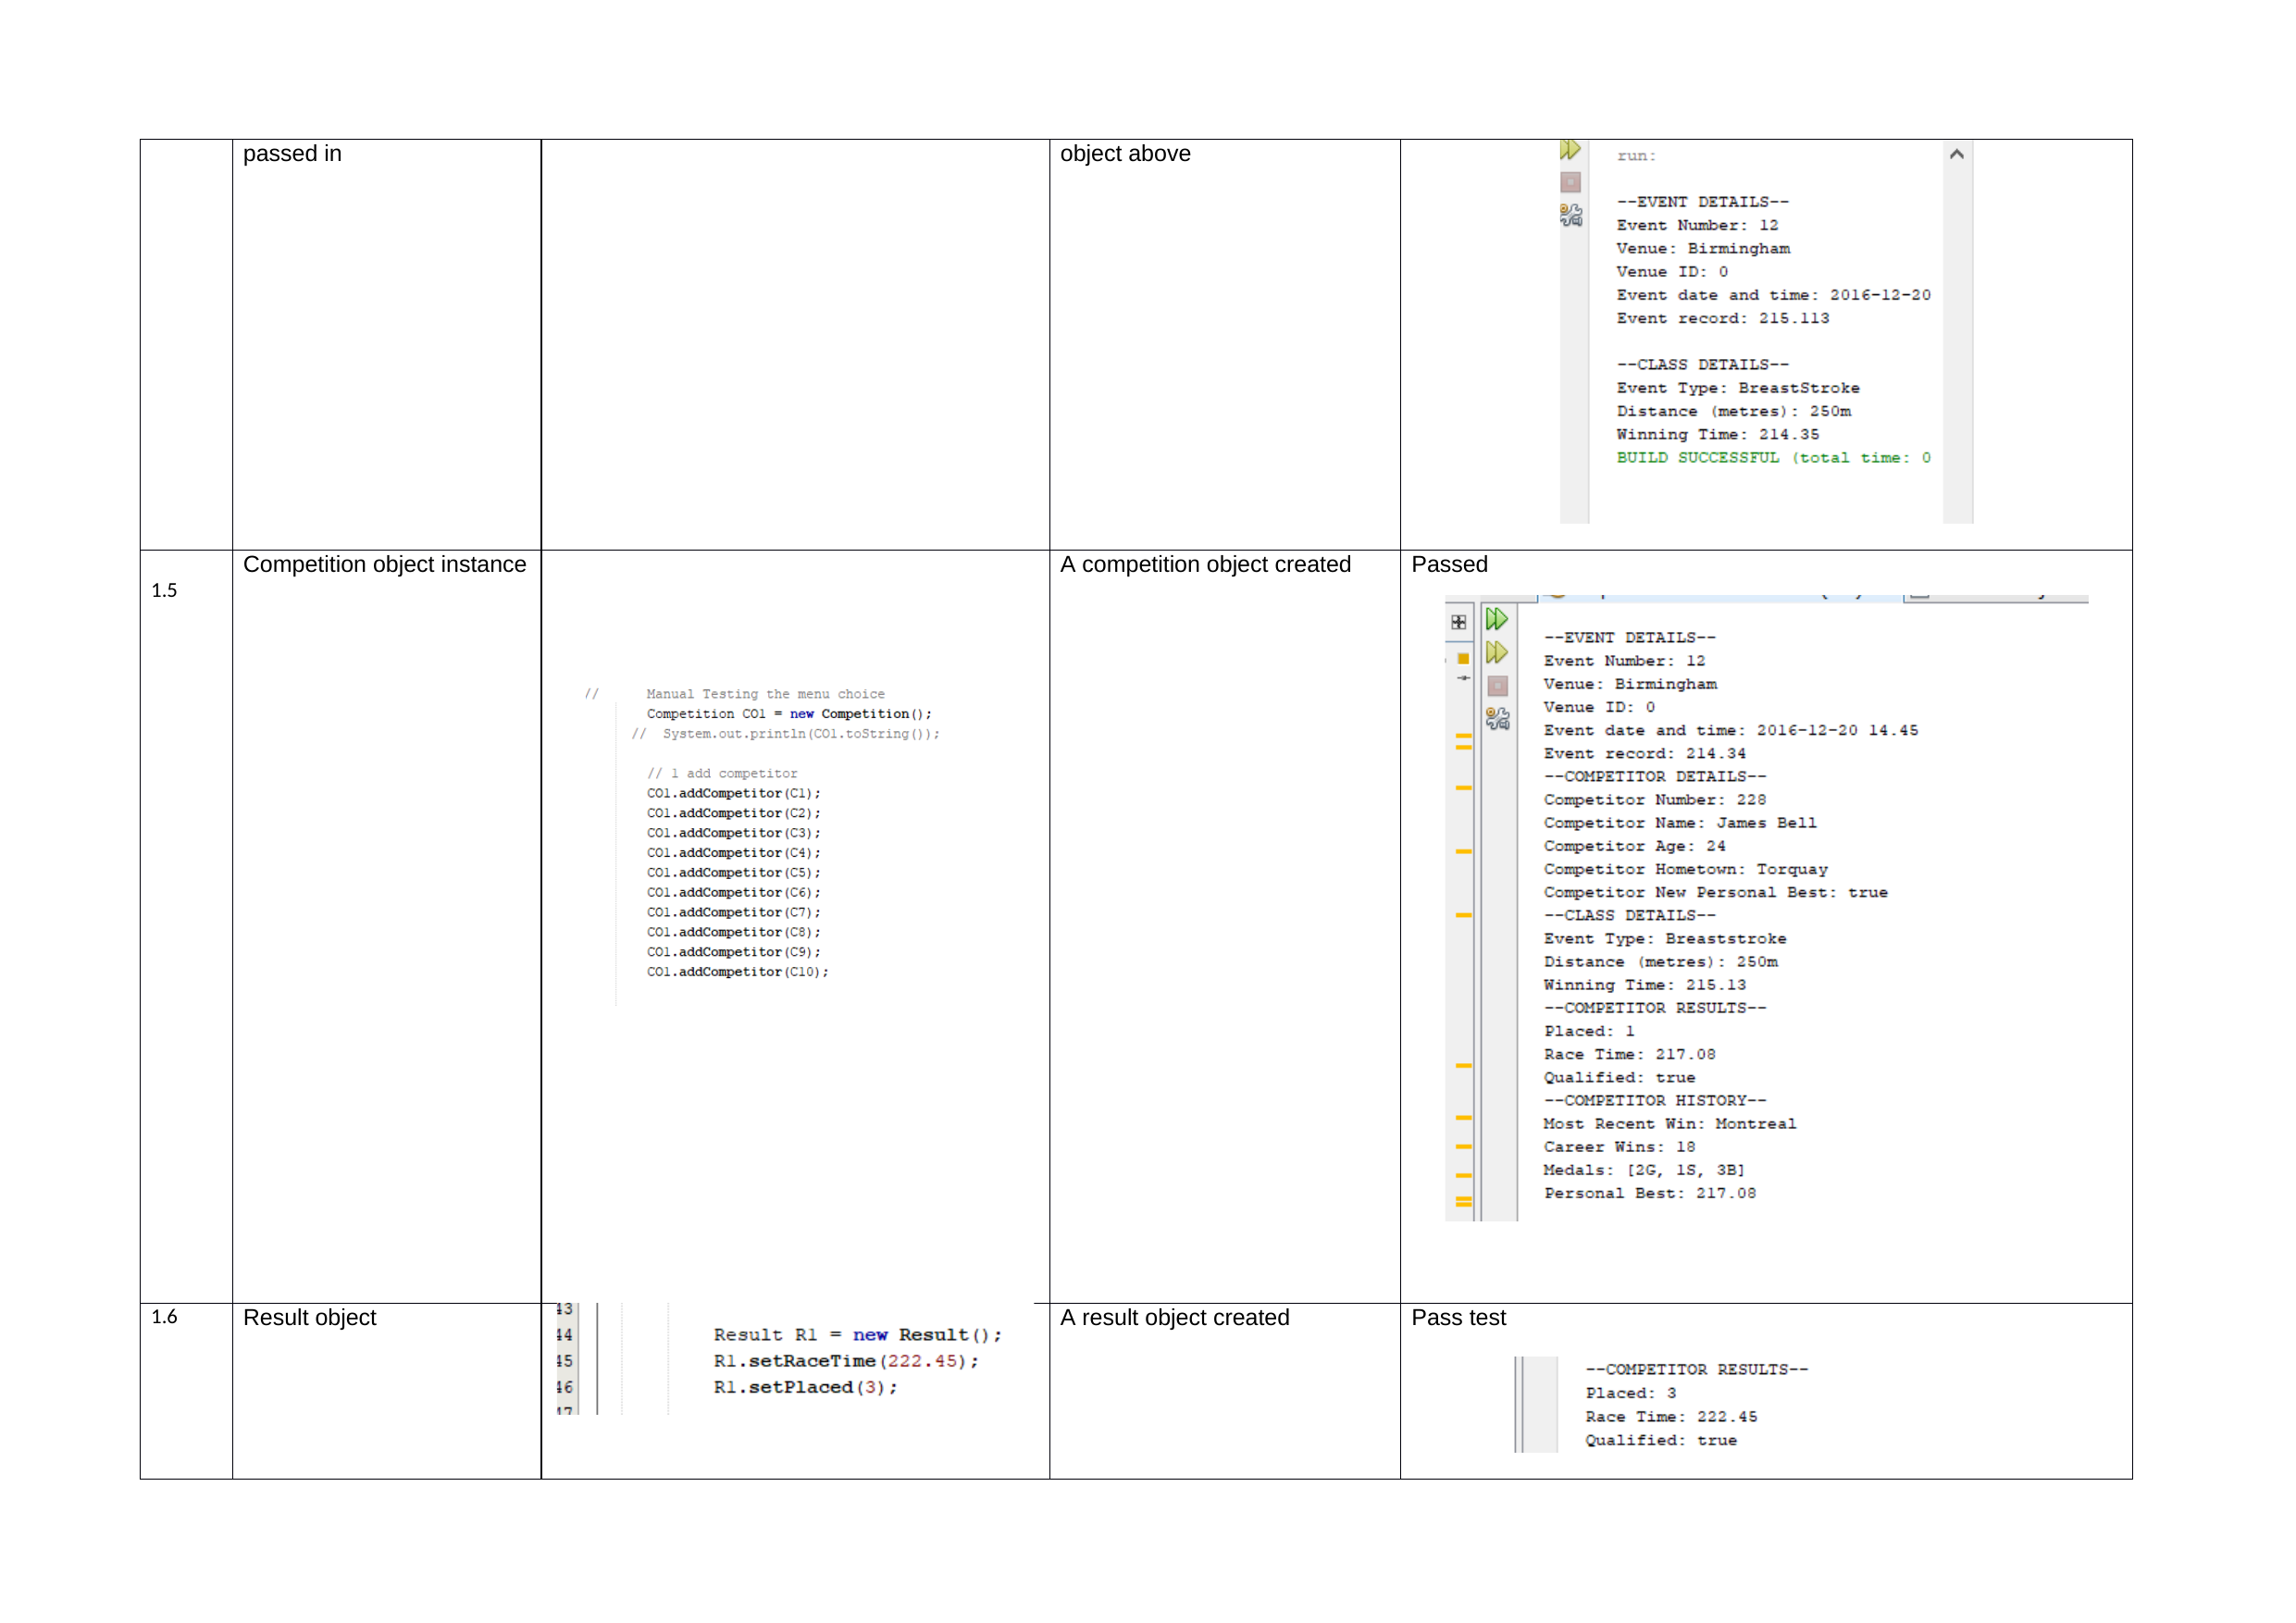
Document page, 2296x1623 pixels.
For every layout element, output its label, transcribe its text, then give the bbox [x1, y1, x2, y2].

table_cell [542, 1304, 1049, 1479]
picture [586, 673, 1026, 1006]
table_cell [542, 551, 1049, 1302]
table_cell Competition object instance [233, 551, 540, 1302]
picture [1495, 1357, 2039, 1453]
picture [1559, 140, 1974, 524]
table_cell A result object created [1050, 1304, 1400, 1479]
table_cell [542, 140, 1049, 550]
table_cell Result object [233, 1304, 540, 1479]
picture [556, 1303, 1035, 1415]
table_cell [141, 140, 232, 550]
table_cell 1.6 [141, 1304, 232, 1479]
table_cell A competition object created [1050, 551, 1400, 1302]
table_cell Pass test [1401, 1304, 2132, 1479]
table_cell [1401, 140, 2132, 550]
table_cell passed in [233, 140, 540, 550]
table_cell object above [1050, 140, 1400, 550]
table_cell 1.5 [141, 551, 232, 1302]
picture [1445, 595, 2089, 1221]
table_cell Passed [1401, 551, 2132, 1302]
